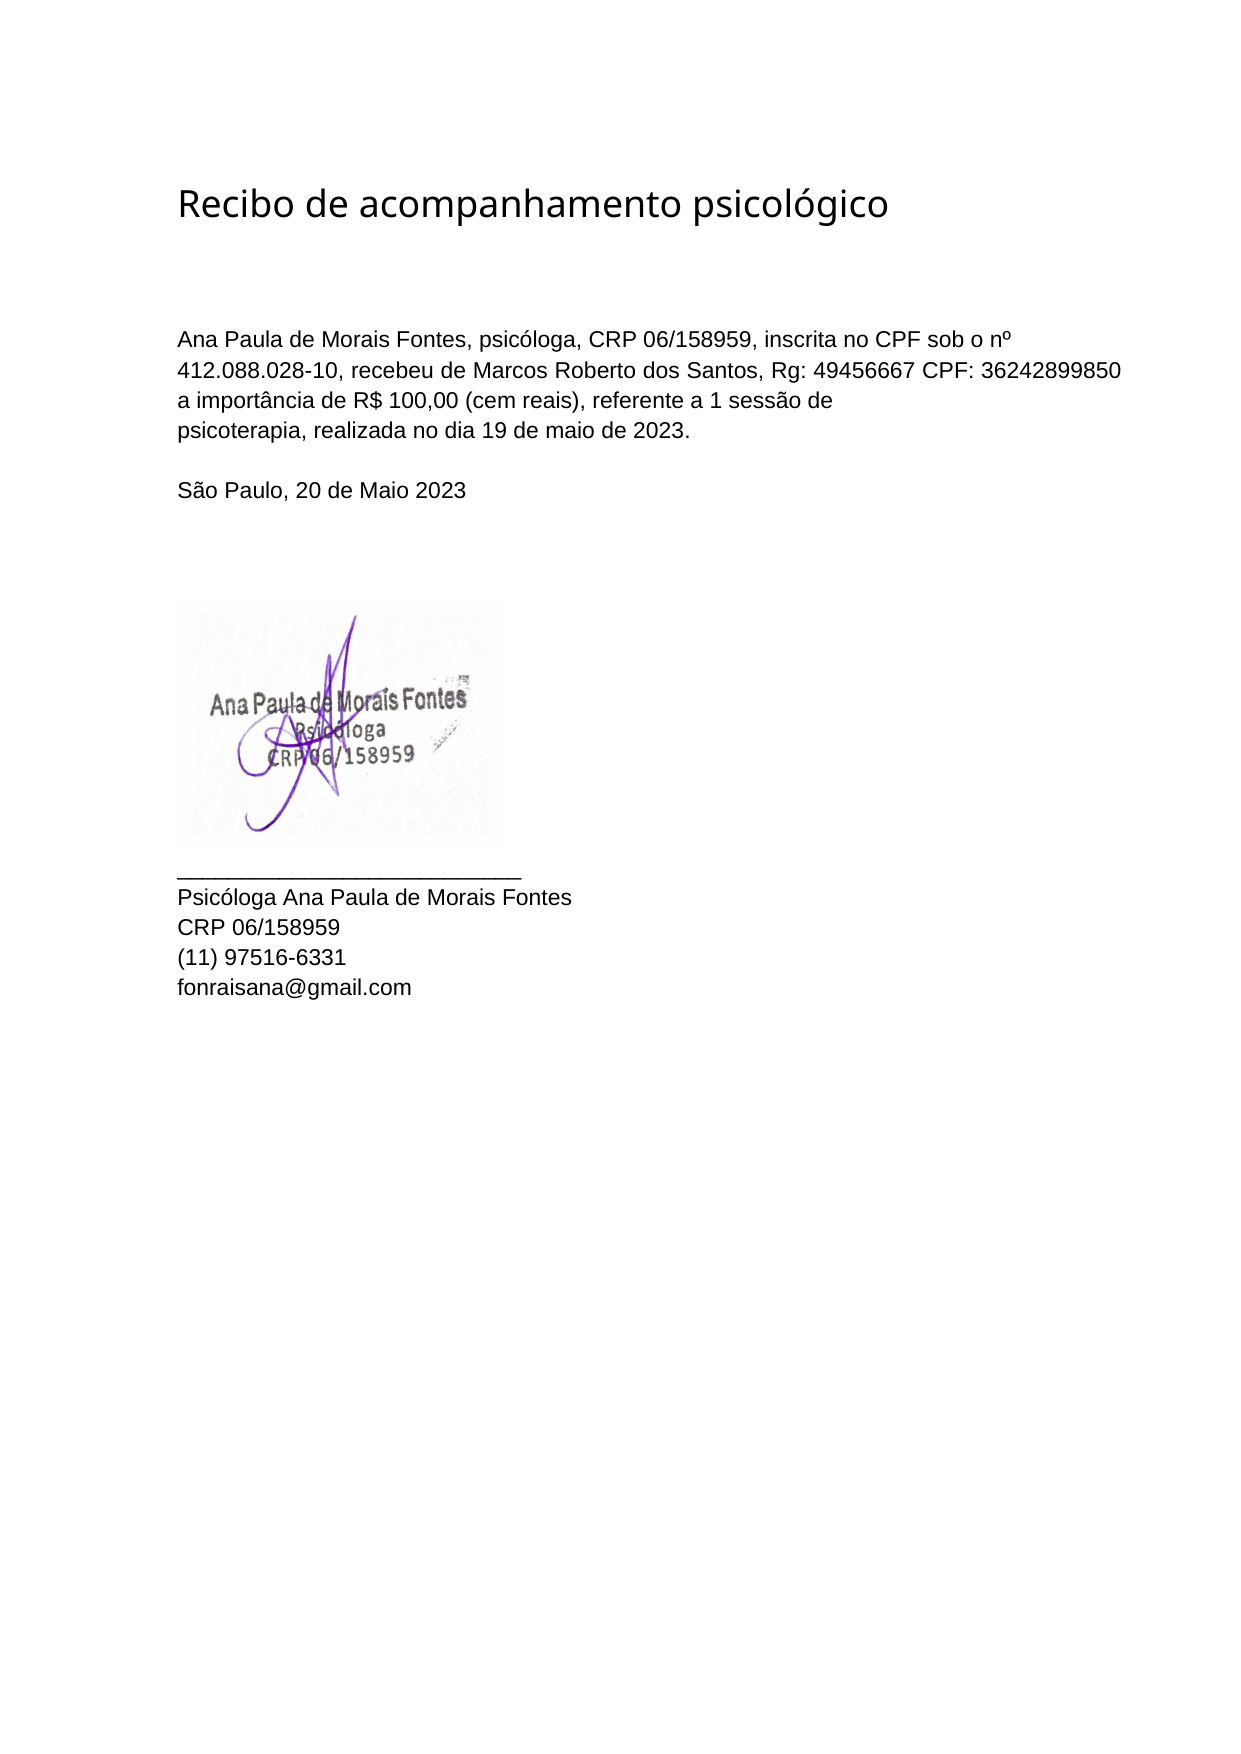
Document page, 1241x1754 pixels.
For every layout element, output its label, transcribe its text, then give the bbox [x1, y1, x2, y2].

picture [177, 598, 503, 850]
text Recibo de acompanhamento psicológico [177, 177, 1122, 228]
text ___________________________ [177, 853, 1122, 880]
text psicoterapia, realizada no dia 19 de maio de 2023. [177, 417, 1122, 443]
text 412.088.028-10, recebeu de Marcos Roberto dos Santos, Rg: 49456667 CPF: 36242899850 a importância de R$ 100,00 (cem reais), referente a 1 sessão de [177, 357, 1122, 413]
text (11) 97516-6331 [177, 944, 1122, 970]
text fonraisana@gmail.com [177, 974, 1122, 1001]
text CRP 06/158959 [177, 914, 1122, 940]
text Ana Paula de Morais Fontes, psicóloga, CRP 06/158959, inscrita no CPF sob o nº [177, 326, 1122, 353]
text Psicóloga Ana Paula de Morais Fontes [177, 884, 1122, 910]
text São Paulo, 20 de Maio 2023 [177, 477, 1122, 504]
